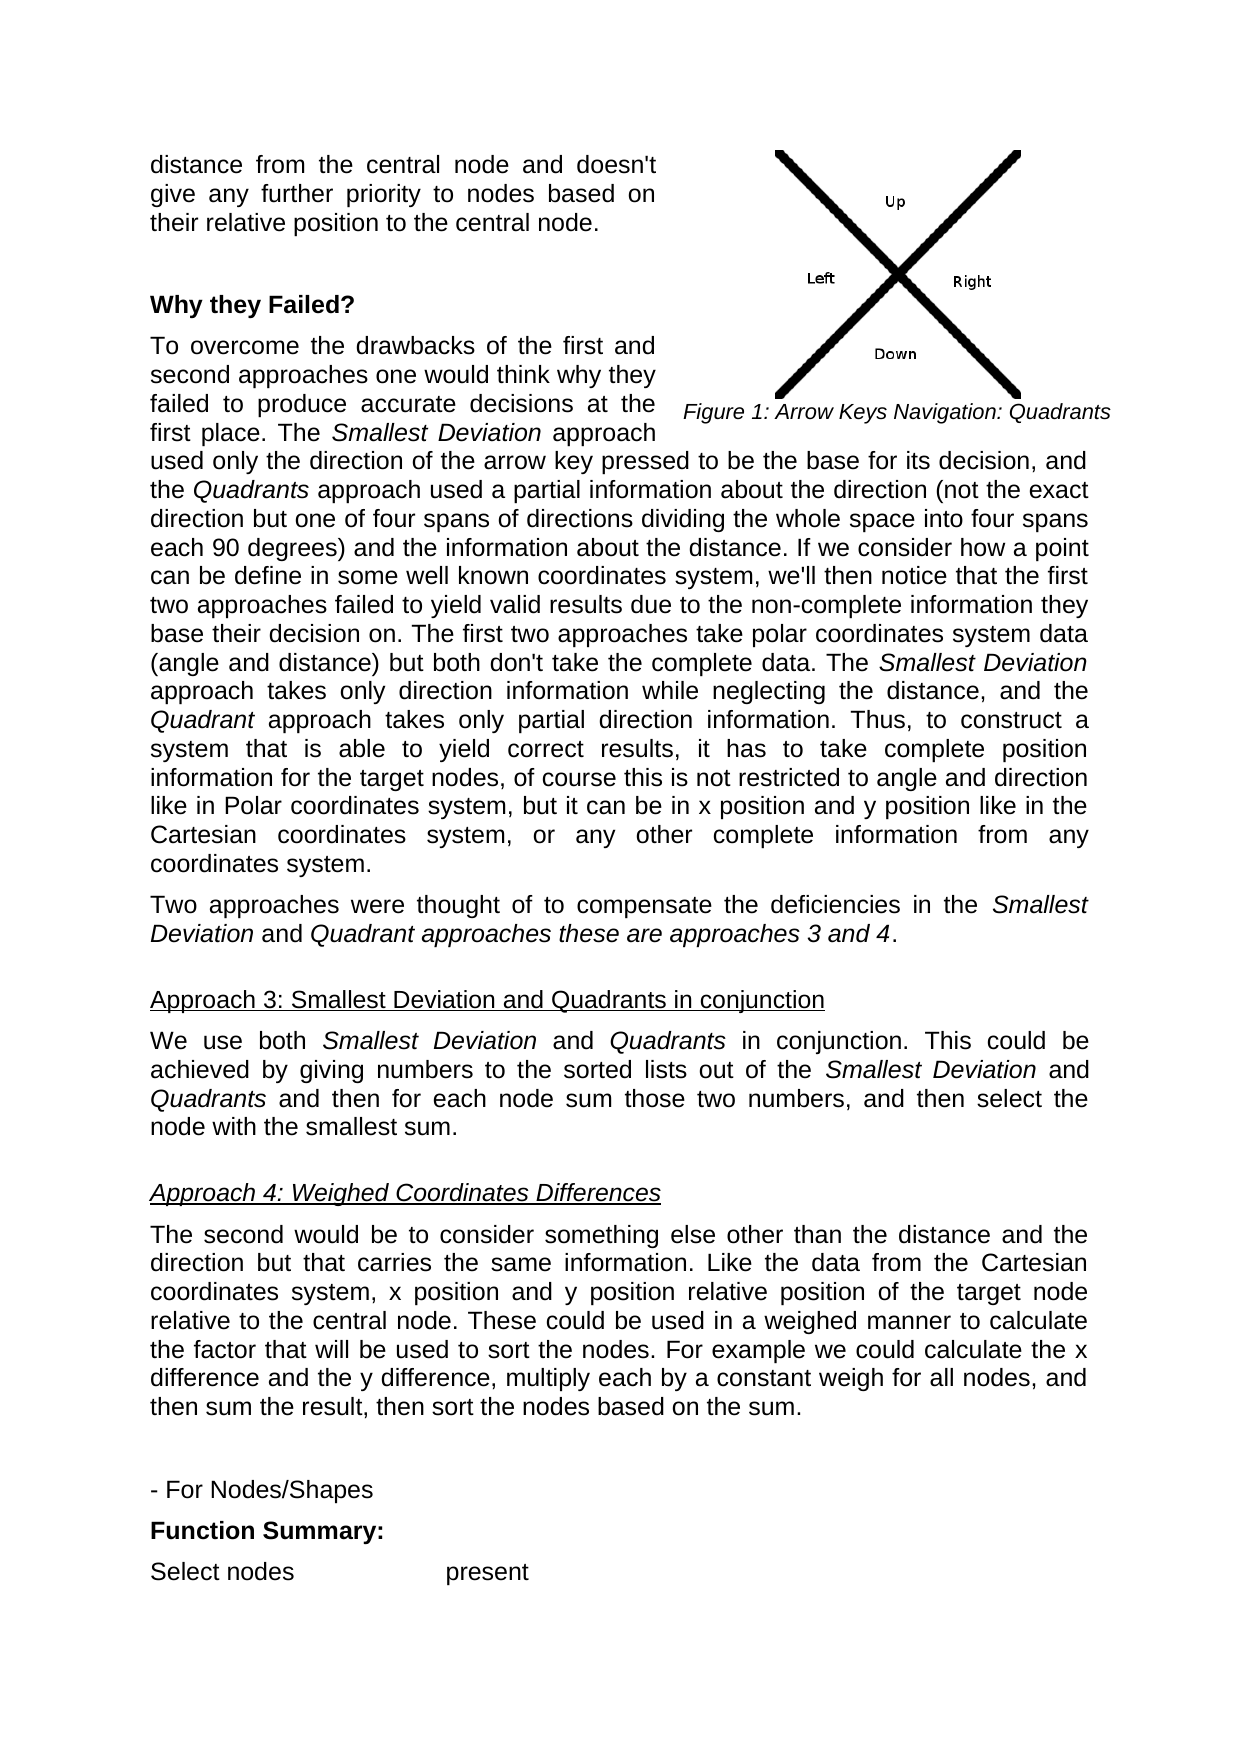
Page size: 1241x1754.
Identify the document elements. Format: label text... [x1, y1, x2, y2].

text We use both Smallest Deviation and Quadrants in conjunction. This could be achieved by giving numbers to the sorted lists out of the Smallest Deviation and Quadrants and then for each node sum those two numbers, and then select the node with the smallest sum. [150, 1026, 1090, 1141]
text Two approaches were thought of to compensate the deficiencies in the Smallest Deviation and Quadrant approaches these are approaches 3 and 4. [150, 890, 1090, 947]
subtitle Approach 3: Smallest Deviation and Quadrants in conjunction [150, 985, 1090, 1013]
subtitle Approach 4: Weighed Coordinates Differences [150, 1178, 1090, 1207]
text Select nodes present [150, 1557, 1090, 1586]
text The second would be to consider something else other than the distance and the direction but that carries the same information. Like the data from the Cartesian coordinates system, x position and y position relative position of the target node relative to the central node. These could be used in a weighed manner to calculate the factor that will be used to sort the nodes. For example we could calculate the x difference and the y difference, multiply each by a constant weigh for all nodes, and then sum the result, then sort the nodes based on the sum. [150, 1219, 1090, 1421]
text Figure 1: Arrow Keys Navigation: Quadrants [657, 162, 1139, 424]
text distance from the central node and doesn't give any further priority to nodes based on their relative position to the central node. [150, 150, 775, 236]
text - For Nodes/Shapes [150, 1474, 1090, 1503]
picture [775, 150, 1021, 399]
text Function Summary: [150, 1516, 1090, 1544]
text To overcome the drawbacks of the first and second approaches one would think why they failed to produce accurate decisions at the first place. The Smallest Deviation approach used only the direction of the arrow key pressed to be the base for its decision, and the Quadrants approach used a partial information about the direction (not the exact direction but one of four spans of directions dividing the whole space into four spans each 90 degrees) and the information about the distance. If we consider how a point can be define in some well known coordinates system, we'll then notice that the first two approaches failed to yield valid results due to the non-complete information they base their decision on. The first two approaches take polar coordinates system data (angle and distance) but both don't take the complete data. The Smallest Deviation approach takes only direction information while neglecting the distance, and the Quadrant approach takes only partial direction information. Thus, to construct a system that is able to yield correct results, it has to take complete position information for the target nodes, of course this is not restricted to angle and direction like in Polar coordinates system, but it can be in x position and y position like in the Cartesian coordinates system, or any other complete information from any coordinates system. [150, 331, 1090, 877]
text Why they Failed? [150, 290, 657, 319]
